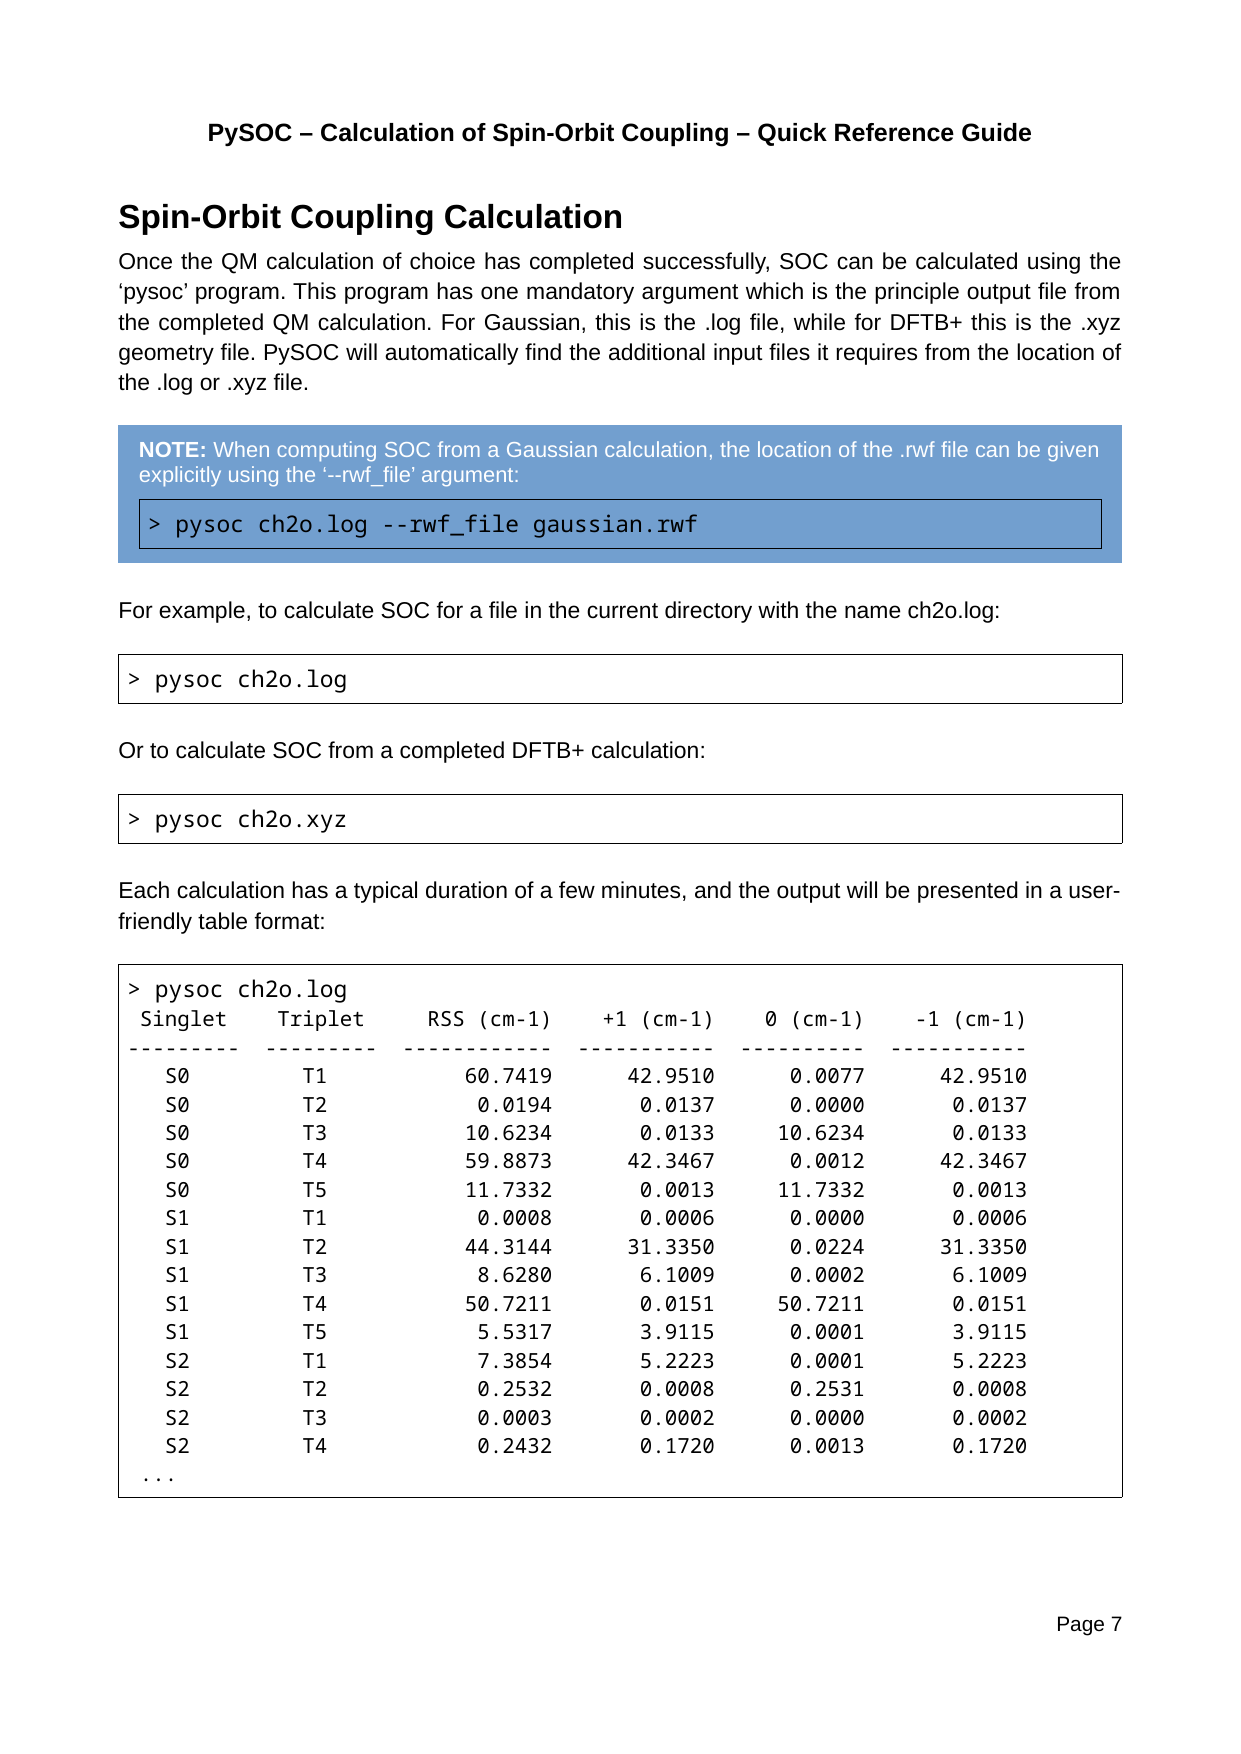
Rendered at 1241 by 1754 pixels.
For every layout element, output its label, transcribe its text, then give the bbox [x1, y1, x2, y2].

text S1 T2 44.3144 31.3350 0.0224 31.3350 [127, 1232, 1113, 1260]
text NOTE: When computing SOC from a Gaussian calculation, the location of the .rwf file can be given explicitly using the ‘--rwf_file’ argument: [139, 437, 1101, 487]
text For example, to calculate SOC for a file in the current directory with the name ch2o.log: [118, 563, 1122, 624]
text S1 T3 8.6280 6.1009 0.0002 6.1009 [127, 1260, 1113, 1289]
text Once the QM calculation of choice has completed successfully, SOC can be calculated using the ‘pysoc’ program. This program has one mandatory argument which is the principle output file from the completed QM calculation. For Gaussian, this is the .log file, while for DFTB+ this is the .xyz geometry file. PySOC will automatically find the additional input files it requires from the location of the .log or .xyz file. [118, 248, 1122, 395]
text > pysoc ch2o.log [127, 663, 1113, 694]
text [119, 795, 1122, 843]
text S0 T4 59.8873 42.3467 0.0012 42.3467 [127, 1147, 1113, 1175]
text S1 T4 50.7211 0.0151 50.7211 0.0151 [127, 1289, 1113, 1317]
text S1 T1 0.0008 0.0006 0.0000 0.0006 [127, 1203, 1113, 1232]
text S0 T2 0.0194 0.0137 0.0000 0.0137 [127, 1090, 1113, 1118]
text S2 T1 7.3854 5.2223 0.0001 5.2223 [127, 1346, 1113, 1374]
text [119, 965, 1122, 1497]
text [118, 782, 1122, 794]
text > pysoc ch2o.log --rwf_file gaussian.rwf [148, 508, 1092, 539]
text S2 T3 0.0003 0.0002 0.0000 0.0002 [127, 1403, 1113, 1431]
text S2 T2 0.2532 0.0008 0.2531 0.0008 [127, 1374, 1113, 1403]
text S2 T4 0.2432 0.1720 0.0013 0.1720 [127, 1431, 1113, 1459]
text > pysoc ch2o.xyz [127, 803, 1113, 834]
text S0 T1 60.7419 42.9510 0.0077 42.9510 [127, 1061, 1113, 1090]
text [118, 642, 1122, 654]
text > pysoc ch2o.log [127, 973, 1113, 1004]
subtitle Spin-Orbit Coupling Calculation [118, 197, 1122, 236]
text S0 T5 11.7332 0.0013 11.7332 0.0013 [127, 1175, 1113, 1203]
text Or to calculate SOC from a completed DFTB+ calculation: [118, 704, 1122, 764]
text Each calculation has a typical duration of a few minutes, and the output will be presented in a user-friendly table format: [118, 844, 1122, 934]
text Singlet Triplet RSS (cm-1) +1 (cm-1) 0 (cm-1) -1 (cm-1) [127, 1004, 1113, 1033]
text [118, 414, 1122, 425]
text ... [127, 1459, 1113, 1488]
text --------- --------- ------------ ----------- ---------- ----------- [127, 1033, 1113, 1061]
text S0 T3 10.6234 0.0133 10.6234 0.0133 [127, 1118, 1113, 1147]
text S1 T5 5.5317 3.9115 0.0001 3.9115 [127, 1317, 1113, 1346]
text [119, 655, 1122, 703]
